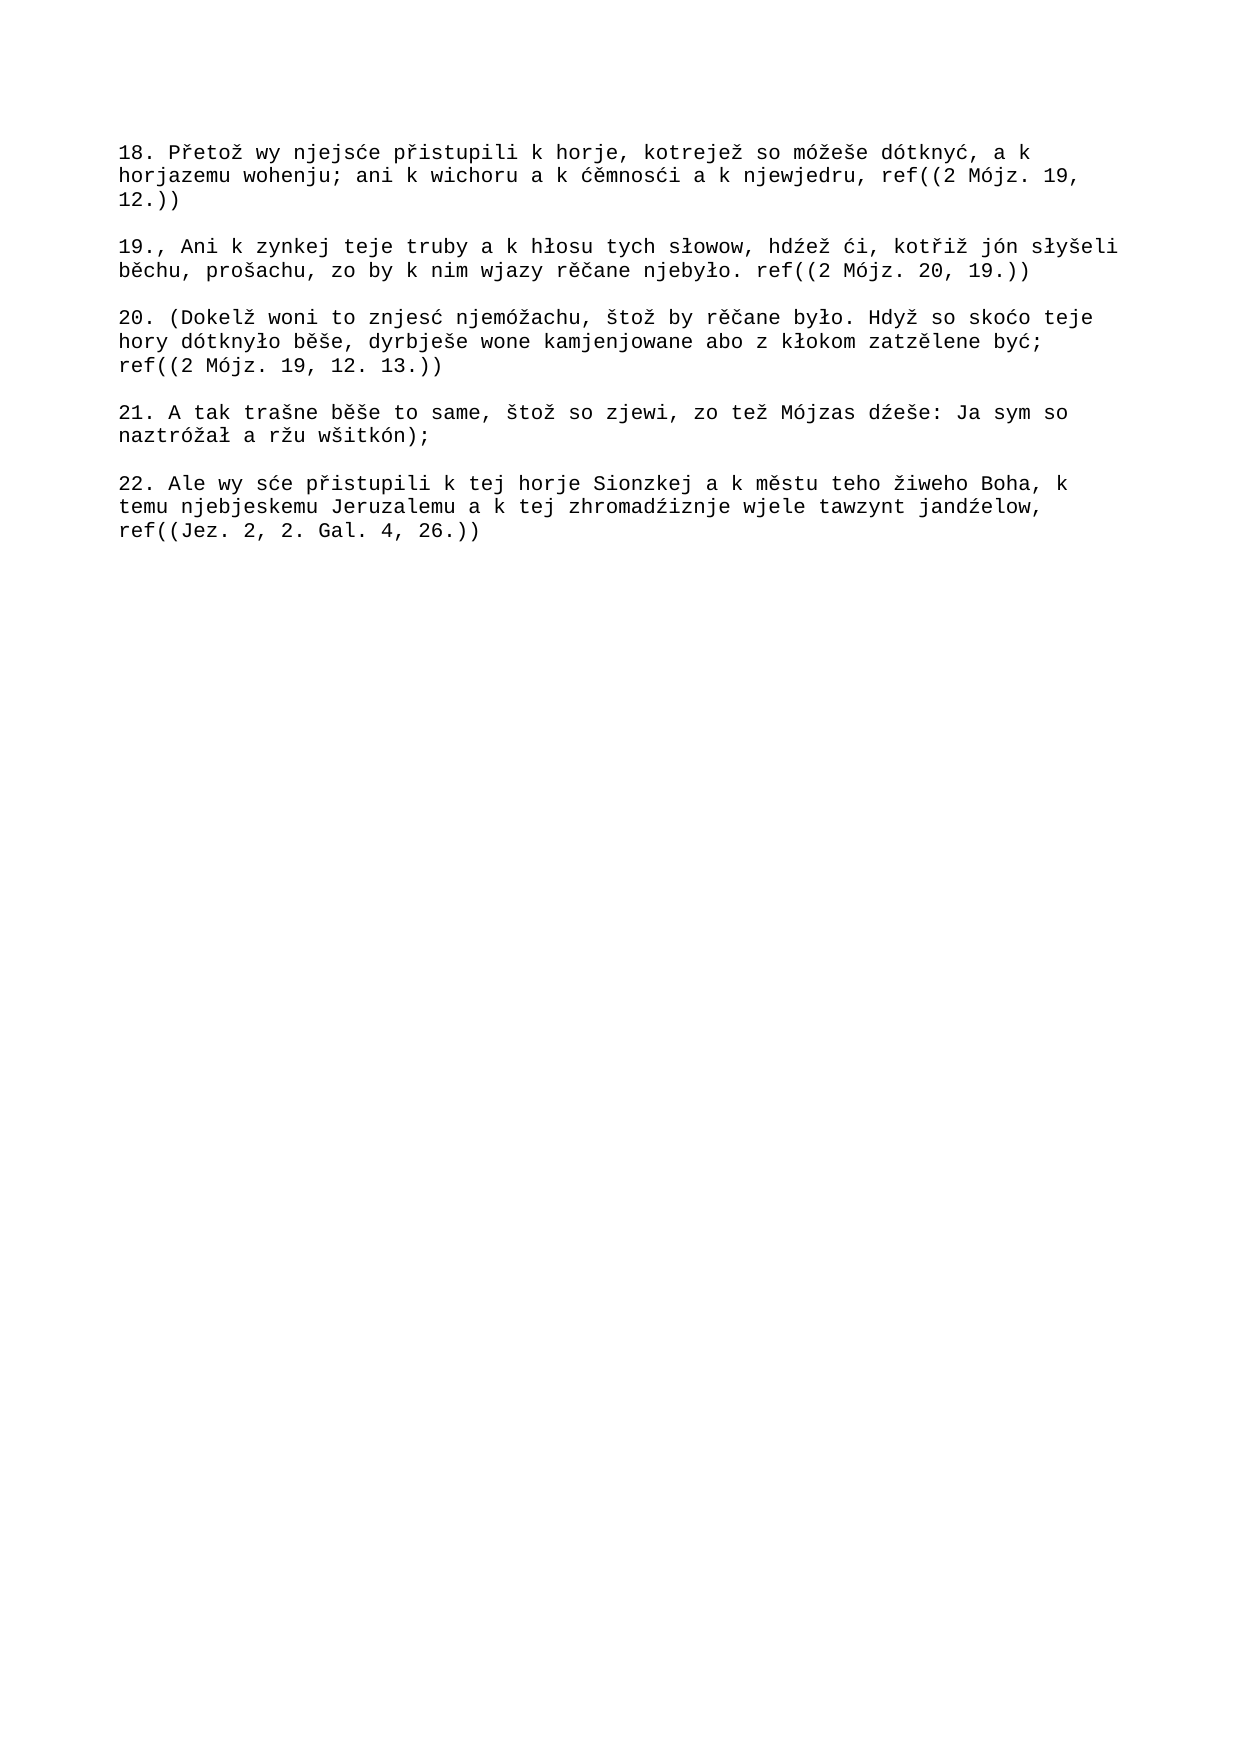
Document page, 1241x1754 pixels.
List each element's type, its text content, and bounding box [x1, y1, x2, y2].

text 22. Ale wy sće přistupili k tej horje Sionzkej a k městu teho žiweho Boha, k temu njebjeskemu Jeruzalemu a k tej zhromadźiznje wjele tawzynt jandźelow, ref((Jez. 2, 2. Gal. 4, 26.)) [118, 473, 1122, 544]
text 20. (Dokelž woni to znjesć njemóžachu, štož by rěčane było. Hdyž so skoćo teje hory dótknyło běše, dyrbješe wone kamjenjowane abo z kłokom zatzělene być; ref((2 Mójz. 19, 12. 13.)) [118, 307, 1122, 378]
text 18. Přetož wy njejsće přistupili k horje, kotrejež so móžeše dótknyć, a k horjazemu wohenju; ani k wichoru a k ćěmnosći a k njewjedru, ref((2 Mójz. 19, 12.)) [118, 142, 1122, 213]
text 19., Ani k zynkej teje truby a k hłosu tych słowow, hdźež ći, kotřiž jón słyšeli běchu, prošachu, zo by k nim wjazy rěčane njebyło. ref((2 Mójz. 20, 19.)) [118, 236, 1122, 284]
text 21. A tak trašne běše to same, štož so zjewi, zo tež Mójzas dźeše: Ja sym so naztróžał a ržu wšitkón); [118, 402, 1122, 449]
